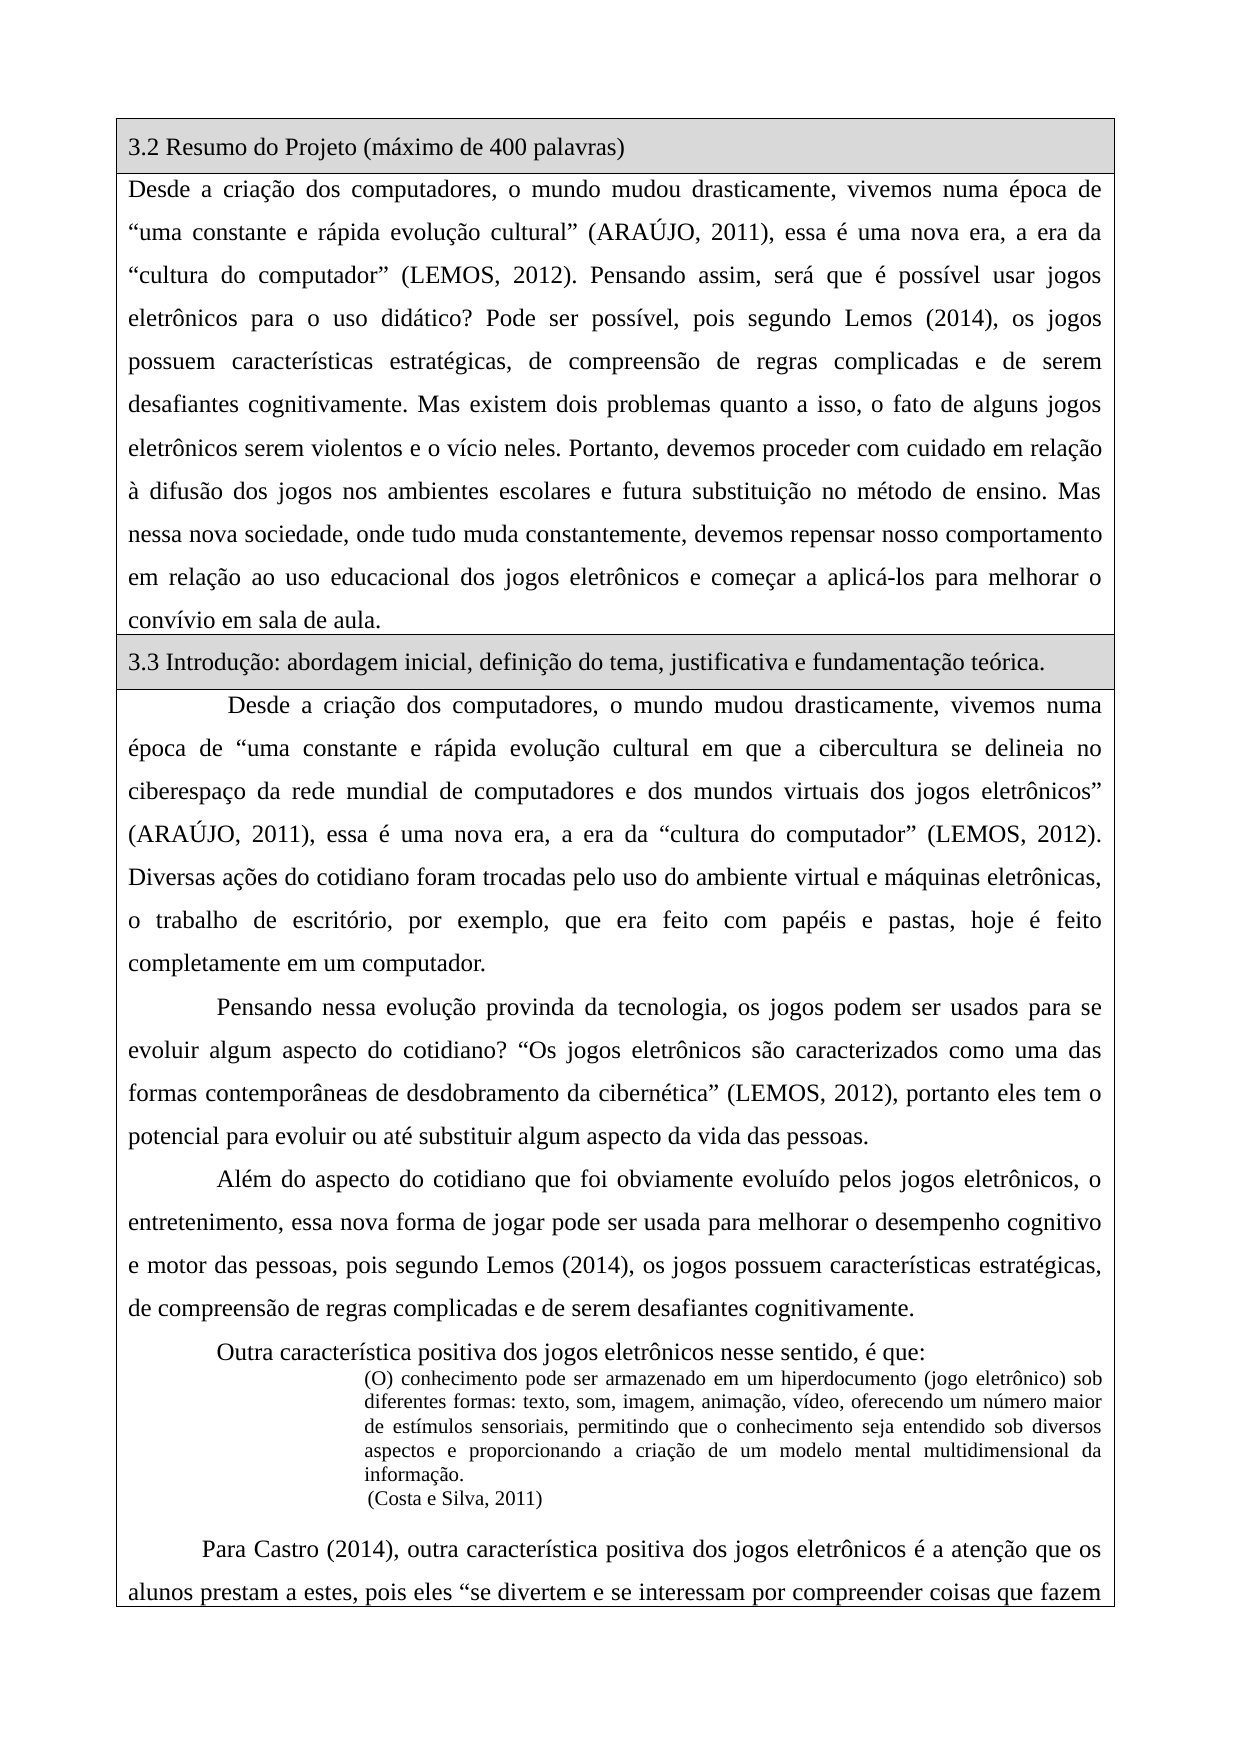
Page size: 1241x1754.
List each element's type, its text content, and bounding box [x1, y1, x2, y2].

table_cell [1115, 689, 1120, 1606]
table_cell 3.3 Introdução: abordagem inicial, definição do tema, justificativa e fundamentação teórica. [117, 635, 1114, 689]
table_cell Desde a criação dos computadores, o mundo mudou drasticamente, vivemos numa época de “uma constante e rápida evolução cultural em que a cibercultura se delineia no ciberespaço da rede mundial de computadores e dos mundos virtuais dos jogos eletrônicos” (ARAÚJO, 2011), essa é uma nova era, a era da “cultura do computador” (LEMOS, 2012). Diversas ações do cotidiano foram trocadas pelo uso do ambiente virtual e máquinas eletrônicas, o trabalho de escritório, por exemplo, que era feito com papéis e pastas, hoje é feito completamente em um computador. Pensando nessa evolução provinda da tecnologia, os jogos podem ser usados para se evoluir algum aspecto do cotidiano? “Os jogos eletrônicos são caracterizados como uma das formas contemporâneas de desdobramento da cibernética” (LEMOS, 2012), portanto eles tem o potencial para evoluir ou até substituir algum aspecto da vida das pessoas. Além do aspecto do cotidiano que foi obviamente evoluído pelos jogos eletrônicos, o entretenimento, essa nova forma de jogar pode ser usada para melhorar o desempenho cognitivo e motor das pessoas, pois segundo Lemos (2014), os jogos possuem características estratégicas, de compreensão de regras complicadas e de serem desafiantes cognitivamente. Outra característica positiva dos jogos eletrônicos nesse sentido, é que: (O) conhecimento pode ser armazenado em um hiperdocumento (jogo eletrônico) sob diferentes formas: texto, som, imagem, animação, vídeo, oferecendo um número maior de estímulos sensoriais, permitindo que o conhecimento seja entendido sob diversos aspectos e proporcionando a criação de um modelo mental multidimensional da informação. (Costa e Silva, 2011) Para Castro (2014), outra característica positiva dos jogos eletrônicos é a atenção que os alunos prestam a estes, pois eles “se divertem e se interessam por compreender coisas que fazem [117, 690, 1114, 1606]
table_cell Desde a criação dos computadores, o mundo mudou drasticamente, vivemos numa época de “uma constante e rápida evolução cultural” (ARAÚJO, 2011), essa é uma nova era, a era da “cultura do computador” (LEMOS, 2012). Pensando assim, será que é possível usar jogos eletrônicos para o uso didático? Pode ser possível, pois segundo Lemos (2014), os jogos possuem características estratégicas, de compreensão de regras complicadas e de serem desafiantes cognitivamente. Mas existem dois problemas quanto a isso, o fato de alguns jogos eletrônicos serem violentos e o vício neles. Portanto, devemos proceder com cuidado em relação à difusão dos jogos nos ambientes escolares e futura substituição no método de ensino. Mas nessa nova sociedade, onde tudo muda constantemente, devemos repensar nosso comportamento em relação ao uso educacional dos jogos eletrônicos e começar a aplicá-los para melhorar o convívio em sala de aula. [117, 174, 1114, 634]
table_cell 3.2 Resumo do Projeto (máximo de 400 palavras) [117, 119, 1114, 173]
table_cell [1115, 634, 1120, 689]
table_cell [1115, 118, 1120, 173]
table_cell [1115, 173, 1120, 634]
